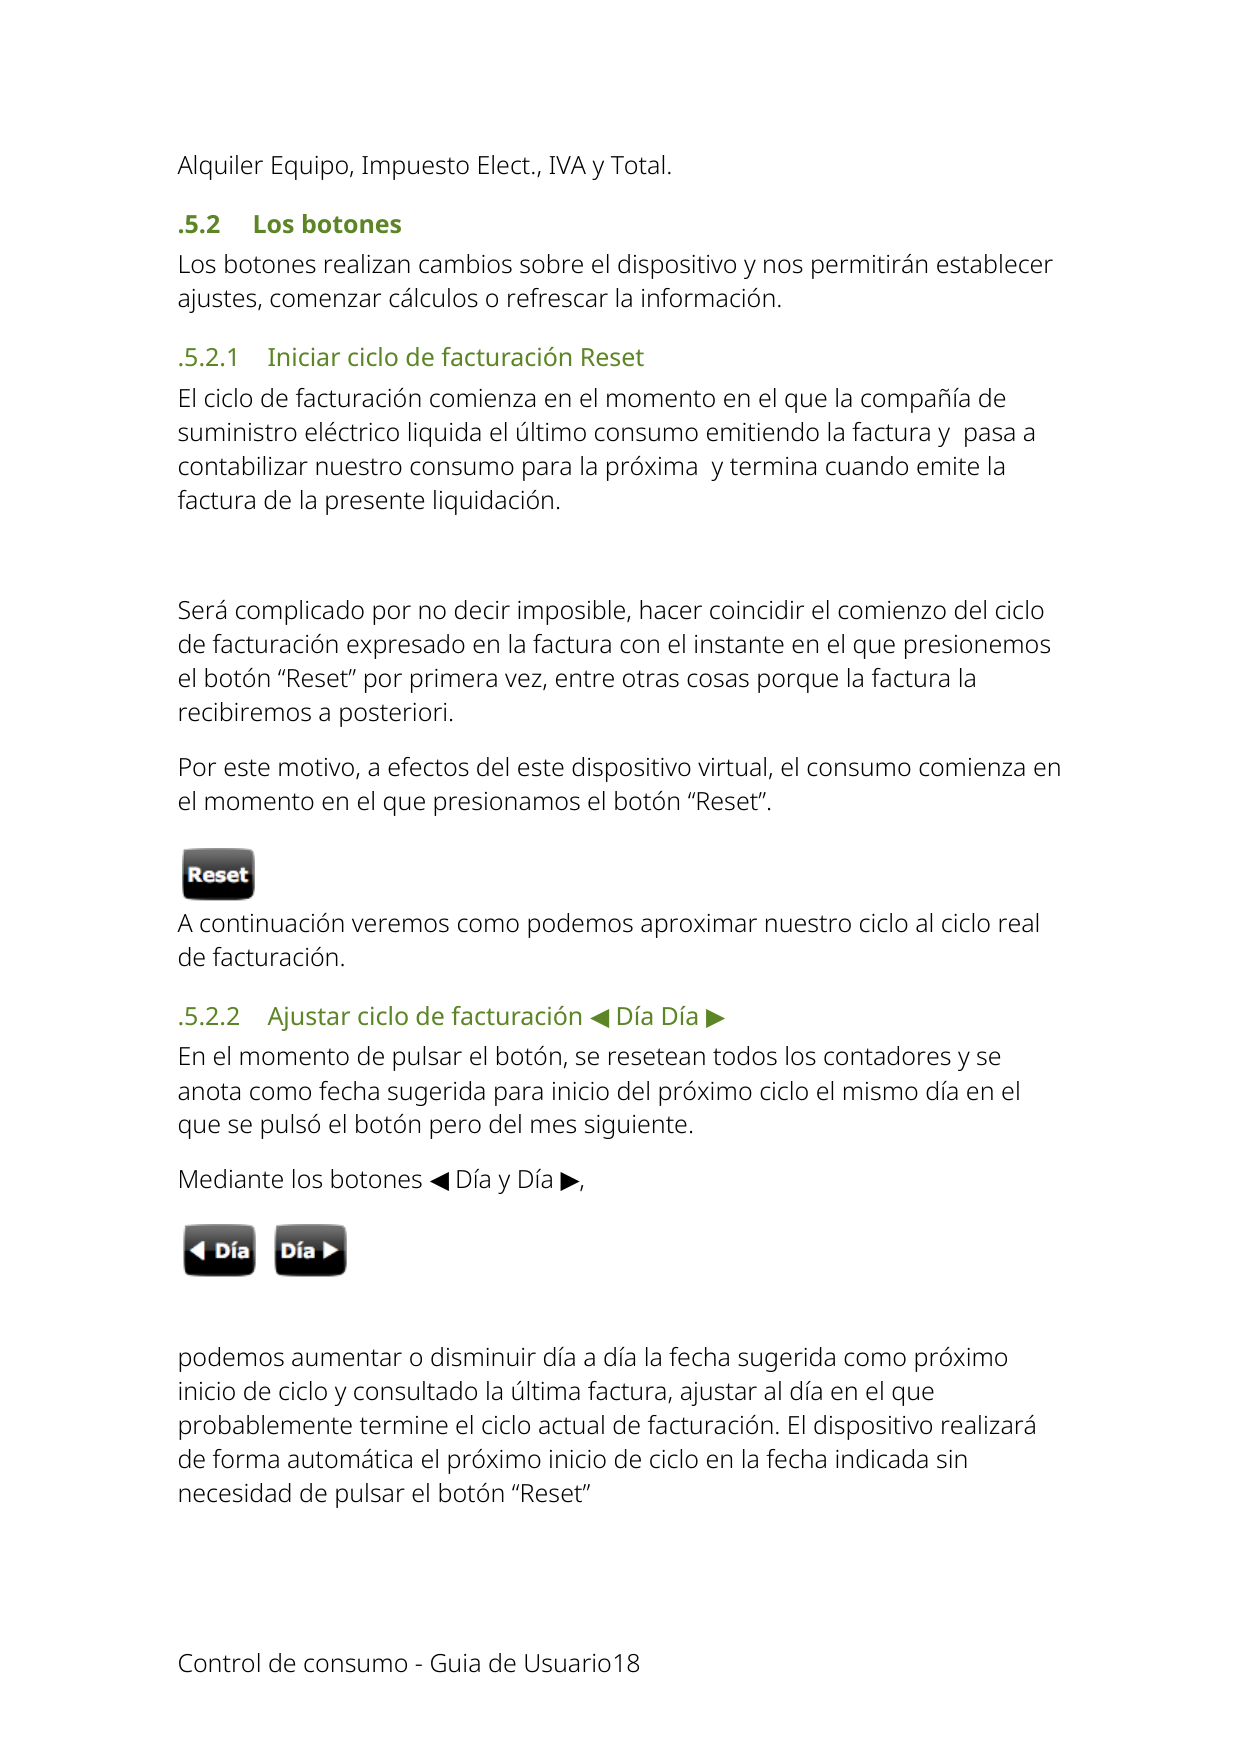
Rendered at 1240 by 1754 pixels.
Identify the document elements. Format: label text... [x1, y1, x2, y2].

subtitle Iniciar ciclo de facturación Reset [177, 340, 1062, 374]
text El ciclo de facturación comienza en el momento en el que la compañía de suministro eléctrico liquida el último consumo emitiendo la factura y pasa a contabilizar nuestro consumo para la próxima y termina cuando emite la factura de la presente liquidación. [177, 380, 1062, 517]
picture [177, 841, 259, 906]
text Alquiler Equipo, Impuesto Elect., IVA y Total. [177, 148, 1062, 182]
subtitle Los botones [177, 207, 1062, 241]
text Será complicado por no decir imposible, hacer coincidir el comienzo del ciclo de facturación expresado en la factura con el instante en el que presionemos el botón “Reset” por primera vez, entre otras cosas porque la factura la recibiremos a posteriori. [177, 592, 1062, 729]
text podemos aumentar o disminuir día a día la fecha sugerida como próximo inicio de ciclo y consultado la última factura, ajustar al día en el que probablemente termine el ciclo actual de facturación. El dispositivo realizará de forma automática el próximo inicio de ciclo en la fecha indicada sin necesidad de pulsar el botón “Reset” [177, 1339, 1062, 1509]
picture [177, 1217, 355, 1285]
text Mediante los botones ◀ Día y Día ▶, [177, 1162, 1062, 1196]
text En el momento de pulsar el botón, se resetean todos los contadores y se anota como fecha sugerida para inicio del próximo ciclo el mismo día en el que se pulsó el botón pero del mes siguiente. [177, 1039, 1062, 1141]
text A continuación veremos como podemos aproximar nuestro ciclo al ciclo real de facturación. [177, 838, 1062, 974]
subtitle Ajustar ciclo de facturación ◀ Día Día ▶ [177, 999, 1062, 1033]
text Los botones realizan cambios sobre el dispositivo y nos permitirán establecer ajustes, comenzar cálculos o refrescar la información. [177, 247, 1062, 315]
text Por este motivo, a efectos del este dispositivo virtual, el consumo comienza en el momento en el que presionamos el botón “Reset”. [177, 749, 1062, 818]
